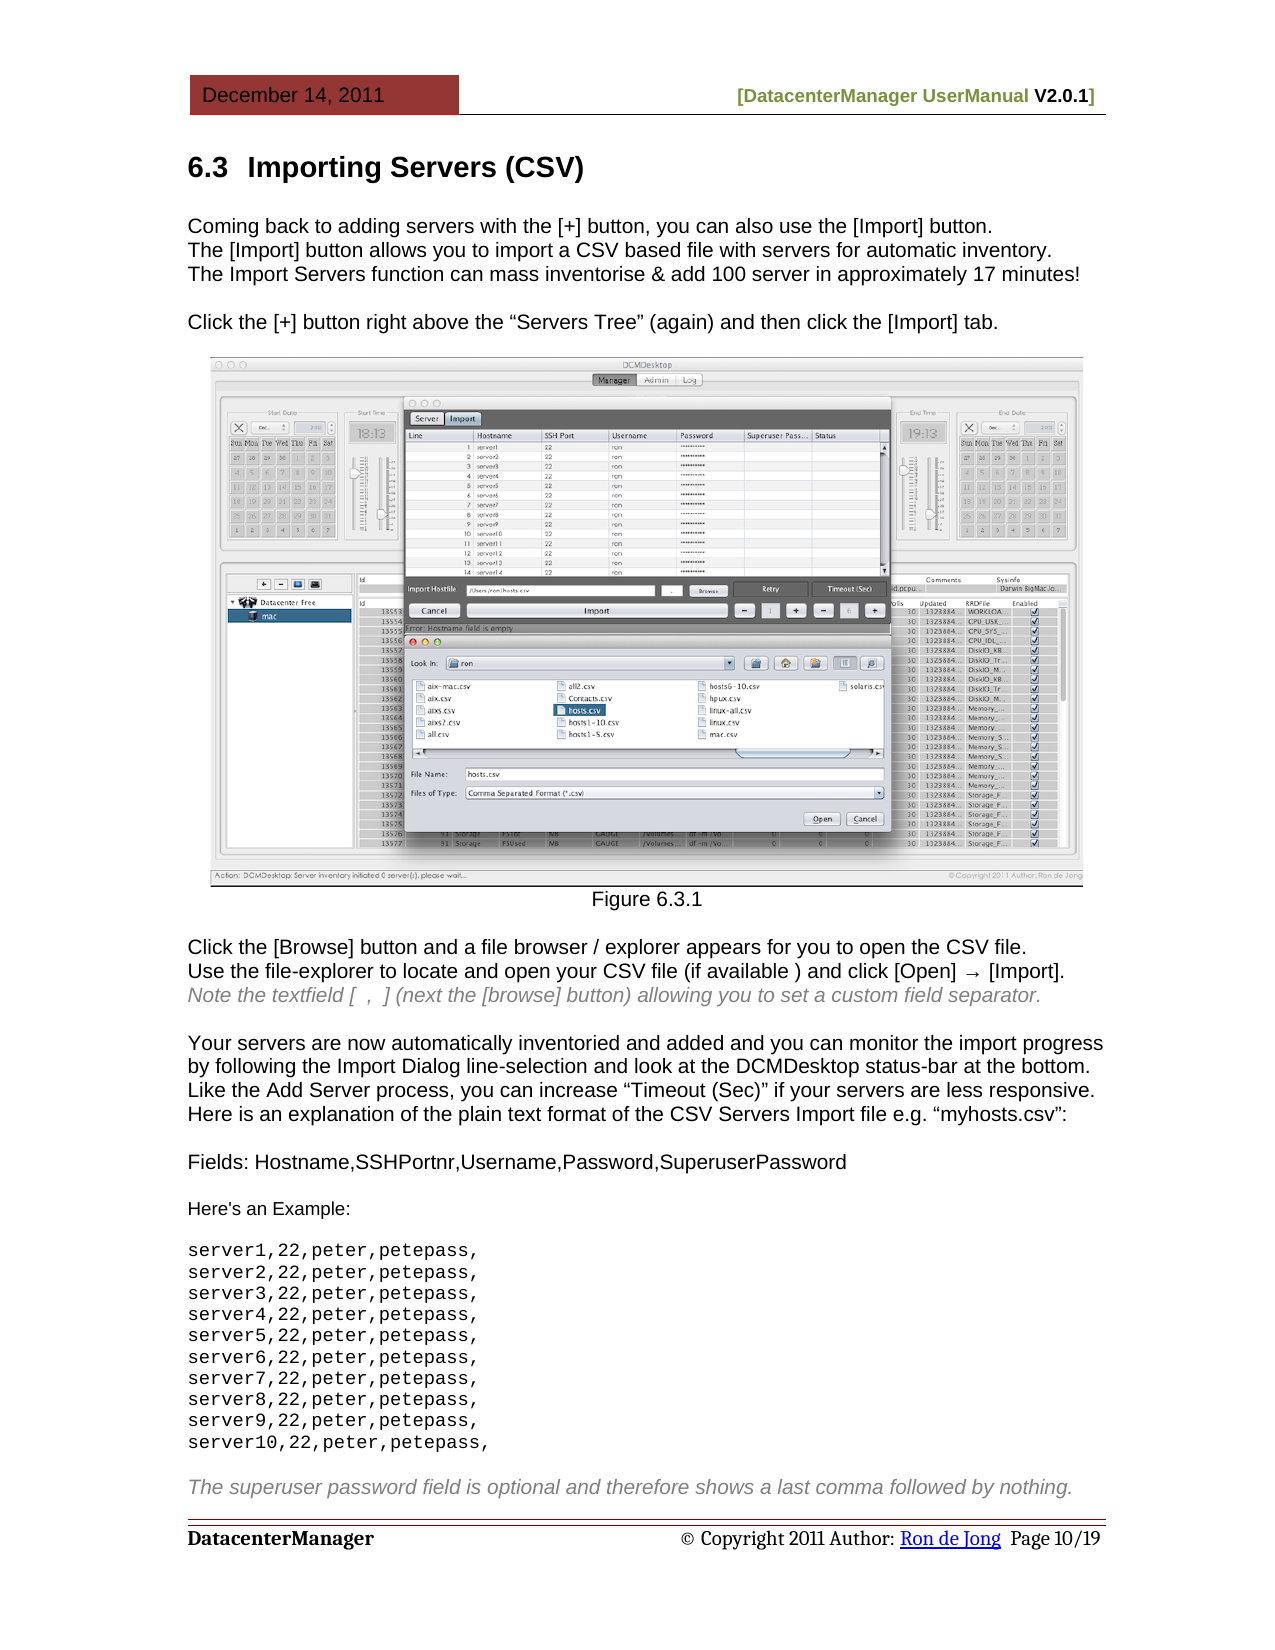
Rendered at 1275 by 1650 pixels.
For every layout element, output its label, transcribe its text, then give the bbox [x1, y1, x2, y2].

text server1,22,peter,petepass, [187, 1241, 1106, 1262]
text Like the Add Server process, you can increase “Timeout (Sec)” if your servers are less responsive. [187, 1078, 1106, 1102]
text Use the file-explorer to locate and open your CSV file (if available ) and click [Open] → [Import]. [187, 958, 1106, 982]
text Coming back to adding servers with the [+] button, you can also use the [Import] button. [187, 214, 1106, 238]
text Figure 6.3.1 [187, 357, 1106, 911]
text server8,22,peter,petepass, [187, 1390, 1106, 1411]
text server10,22,peter,petepass, [187, 1432, 1106, 1454]
text The Import Servers function can mass inventorise & add 100 server in approximately 17 minutes! [187, 262, 1106, 286]
text server7,22,peter,petepass, [187, 1369, 1106, 1390]
text server6,22,peter,petepass, [187, 1347, 1106, 1369]
text Note the textfield [ , ] (next the [browse] button) allowing you to set a custom field separator. [187, 982, 1106, 1006]
text The superuser password field is optional and therefore shows a last comma followed by nothing. [187, 1475, 1106, 1499]
text Your servers are now automatically inventoried and added and you can monitor the import progress by following the Import Dialog line-selection and look at the DCMDesktop status-bar at the bottom. [187, 1030, 1106, 1078]
text Fields: Hostname,SSHPortnr,Username,Password,SuperuserPassword [187, 1150, 1106, 1174]
text server5,22,peter,petepass, [187, 1326, 1106, 1347]
picture [210, 357, 1084, 887]
text The [Import] button allows you to import a CSV based file with servers for automatic inventory. [187, 238, 1106, 262]
text Here's an Example: [187, 1198, 1106, 1219]
text server2,22,peter,petepass, [187, 1262, 1106, 1284]
text Click the [Browse] button and a file browser / explorer appears for you to open the CSV file. [187, 934, 1106, 958]
subtitle Importing Servers (CSV) [187, 150, 1106, 183]
text server9,22,peter,petepass, [187, 1411, 1106, 1432]
text server4,22,peter,petepass, [187, 1305, 1106, 1326]
text Here is an explanation of the plain text format of the CSV Servers Import file e.g. “myhosts.csv”: [187, 1102, 1106, 1126]
text server3,22,peter,petepass, [187, 1284, 1106, 1305]
text Click the [+] button right above the “Servers Tree” (again) and then click the [Import] tab. [187, 309, 1106, 333]
